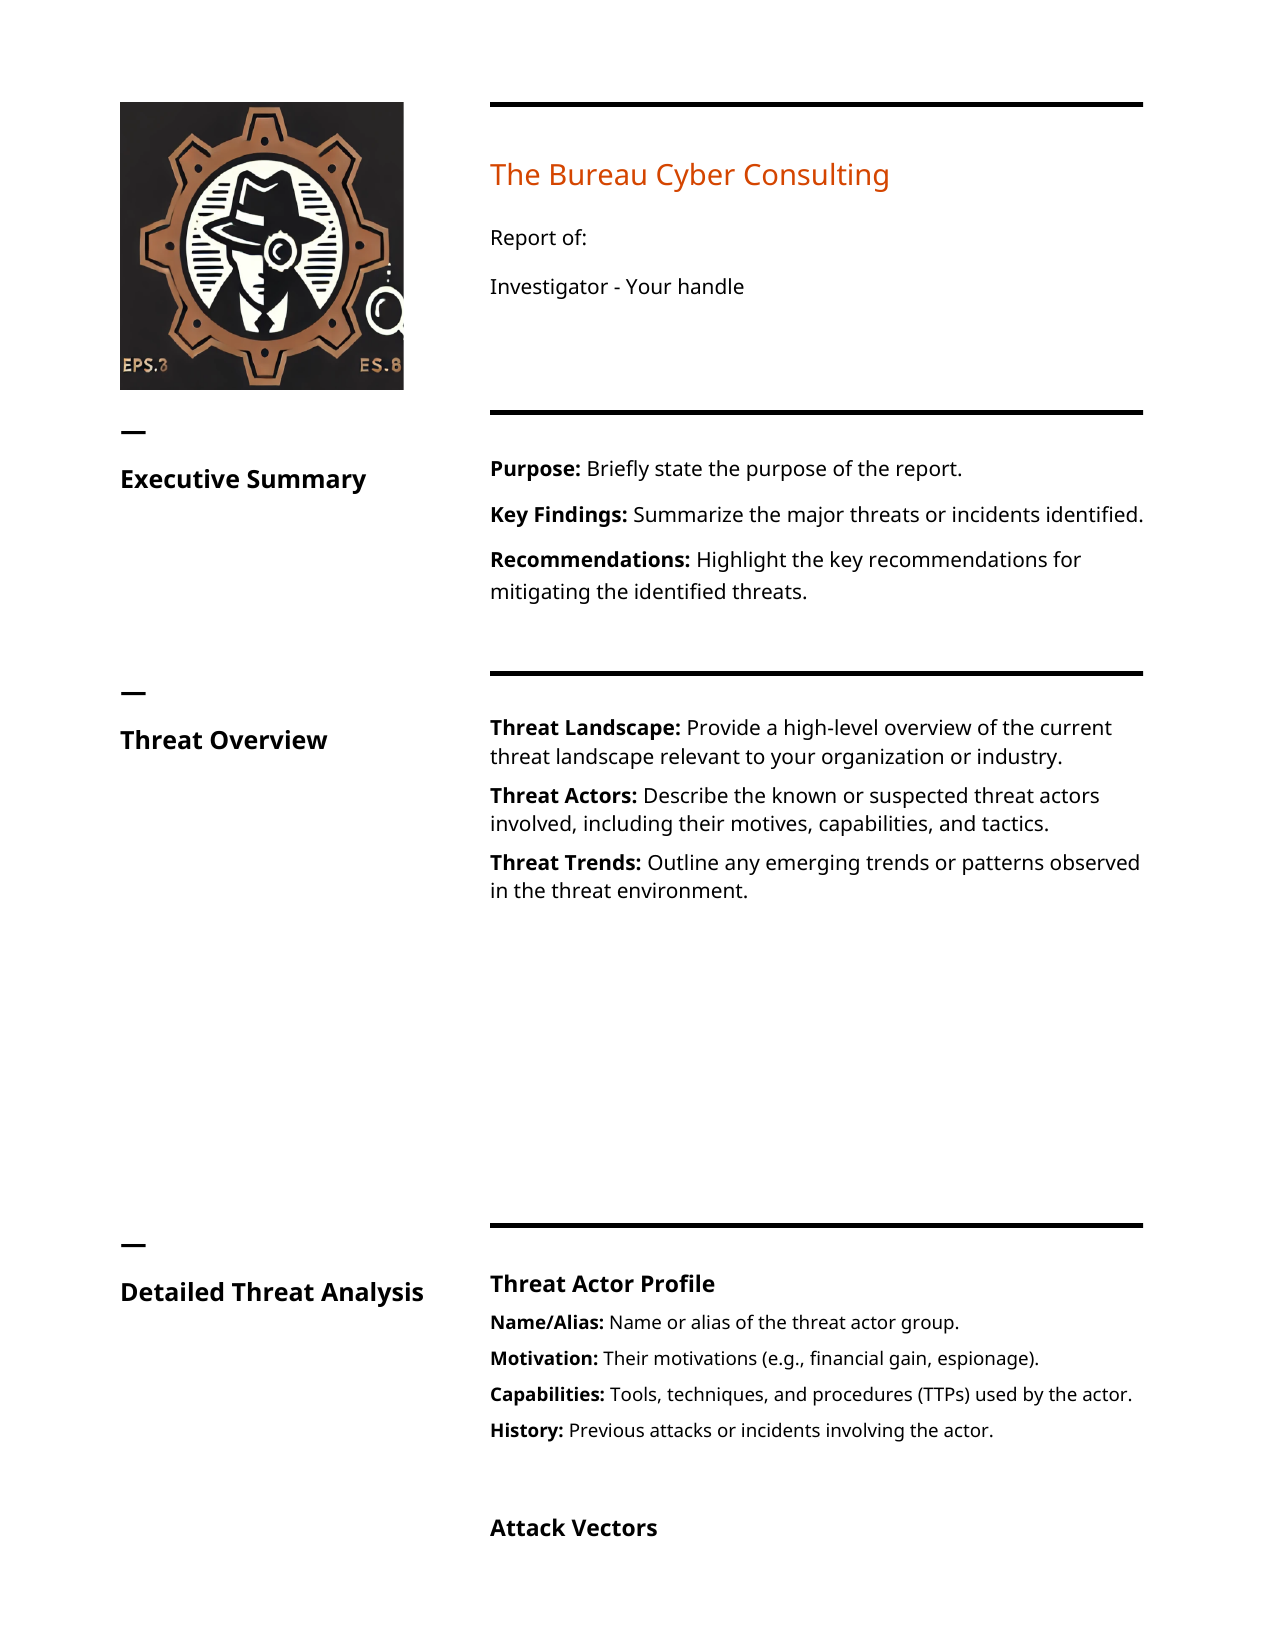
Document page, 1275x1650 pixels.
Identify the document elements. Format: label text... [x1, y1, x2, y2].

table_header The Bureau Cyber Consulting Report of: Investigator - Your handle [480, 92, 1162, 400]
table_cell ㅡ Detailed Threat Analysis [113, 1214, 479, 1575]
picture [490, 1223, 1144, 1228]
picture [490, 671, 1144, 676]
picture [120, 102, 404, 390]
picture [490, 410, 1144, 415]
picture [490, 102, 1144, 107]
table_cell Threat Actor Profile Name/Alias: Name or alias of the threat actor group. Motivation: Their motivations (e.g., financial gain, espionage). Capabilities: Tools, techniques, and procedures (TTPs) used by the actor. History: Previous attacks or incidents involving the actor. Attack Vectors [480, 1214, 1162, 1575]
table_cell ㅡ Threat Overview [113, 661, 479, 1213]
table_header [113, 92, 479, 400]
table_cell Threat Landscape: Provide a high-level overview of the current threat landscape relevant to your organization or industry. Threat Actors: Describe the known or suspected threat actors involved, including their motives, capabilities, and tactics. Threat Trends: Outline any emerging trends or patterns observed in the threat environment. [480, 661, 1162, 1213]
table_cell Purpose: Briefly state the purpose of the report. Key Findings: Summarize the major threats or incidents identified. Recommendations: Highlight the key recommendations for mitigating the identified threats. [480, 400, 1162, 661]
table_cell ㅡ Executive Summary [113, 400, 479, 661]
